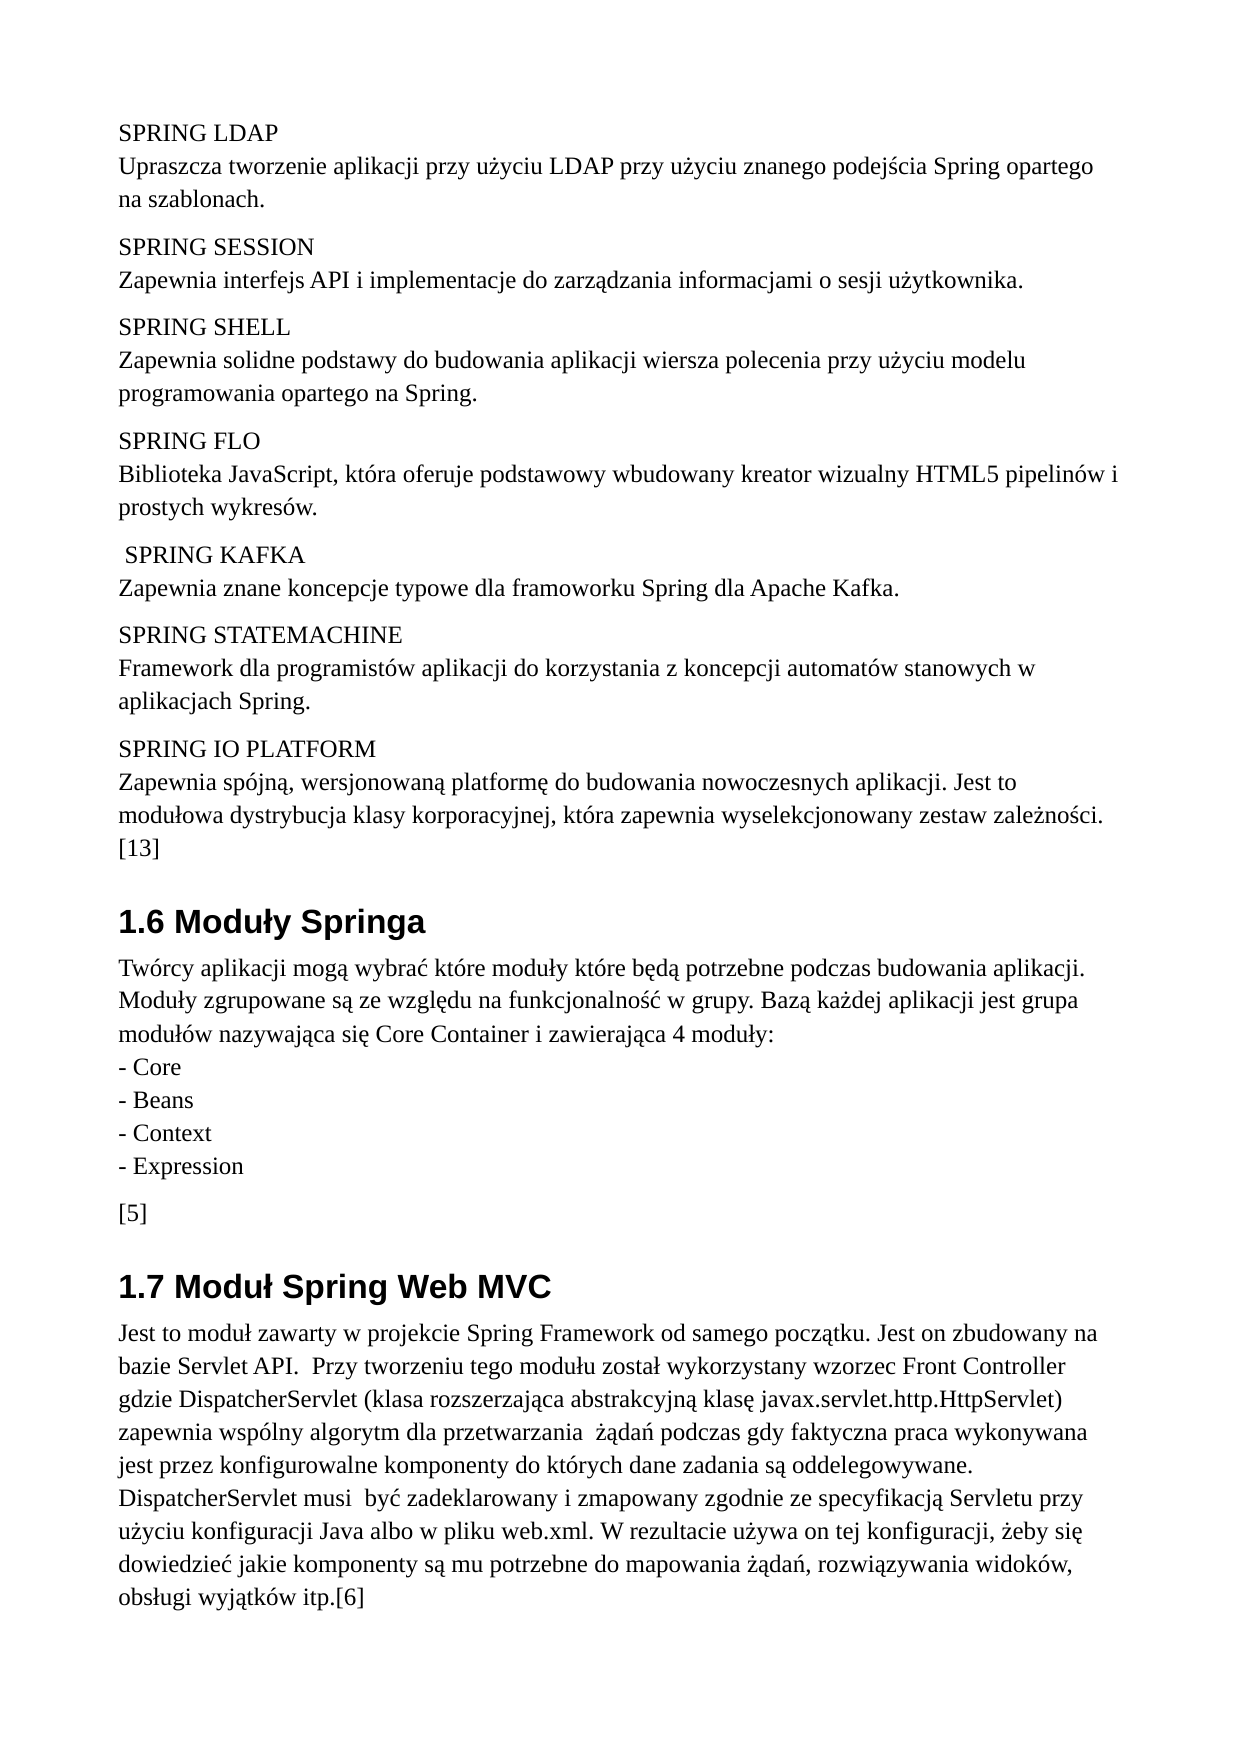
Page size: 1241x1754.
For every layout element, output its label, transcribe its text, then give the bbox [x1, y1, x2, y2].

text SPRING SHELL Zapewnia solidne podstawy do budowania aplikacji wiersza polecenia przy użyciu modelu programowania opartego na Spring. [118, 312, 1122, 407]
text SPRING IO PLATFORM Zapewnia spójną, wersjonowaną platformę do budowania nowoczesnych aplikacji. Jest to modułowa dystrybucja klasy korporacyjnej, która zapewnia wyselekcjonowany zestaw zależności.[13] [118, 734, 1122, 862]
subtitle 1.6 Moduły Springa [118, 901, 1122, 940]
text SPRING LDAP Upraszcza tworzenie aplikacji przy użyciu LDAP przy użyciu znanego podejścia Spring opartego na szablonach. [118, 118, 1122, 213]
subtitle 1.7 Moduł Spring Web MVC [118, 1267, 1122, 1305]
text [5] [118, 1198, 1122, 1227]
text Twórcy aplikacji mogą wybrać które moduły które będą potrzebne podczas budowania aplikacji. Moduły zgrupowane są ze względu na funkcjonalność w grupy. Bazą każdej aplikacji jest grupa modułów nazywająca się Core Container i zawierająca 4 moduły: - Core - Beans - Context - Expression [118, 953, 1122, 1179]
text SPRING KAFKA Zapewnia znane koncepcje typowe dla framoworku Spring dla Apache Kafka. [118, 540, 1122, 601]
text SPRING SESSION Zapewnia interfejs API i implementacje do zarządzania informacjami o sesji użytkownika. [118, 232, 1122, 293]
text Jest to moduł zawarty w projekcie Spring Framework od samego początku. Jest on zbudowany na bazie Servlet API. Przy tworzeniu tego modułu został wykorzystany wzorzec Front Controller gdzie DispatcherServlet (klasa rozszerzająca abstrakcyjną klasę javax.servlet.http.HttpServlet) zapewnia wspólny algorytm dla przetwarzania żądań podczas gdy faktyczna praca wykonywana jest przez konfigurowalne komponenty do których dane zadania są oddelegowywane. DispatcherServlet musi być zadeklarowany i zmapowany zgodnie ze specyfikacją Servletu przy użyciu konfiguracji Java albo w pliku web.xml. W rezultacie używa on tej konfiguracji, żeby się dowiedzieć jakie komponenty są mu potrzebne do mapowania żądań, rozwiązywania widoków, obsługi wyjątków itp.[6] [118, 1318, 1122, 1611]
text SPRING STATEMACHINE Framework dla programistów aplikacji do korzystania z koncepcji automatów stanowych w aplikacjach Spring. [118, 620, 1122, 715]
text SPRING FLO Biblioteka JavaScript, która oferuje podstawowy wbudowany kreator wizualny HTML5 pipelinów i prostych wykresów. [118, 426, 1122, 521]
